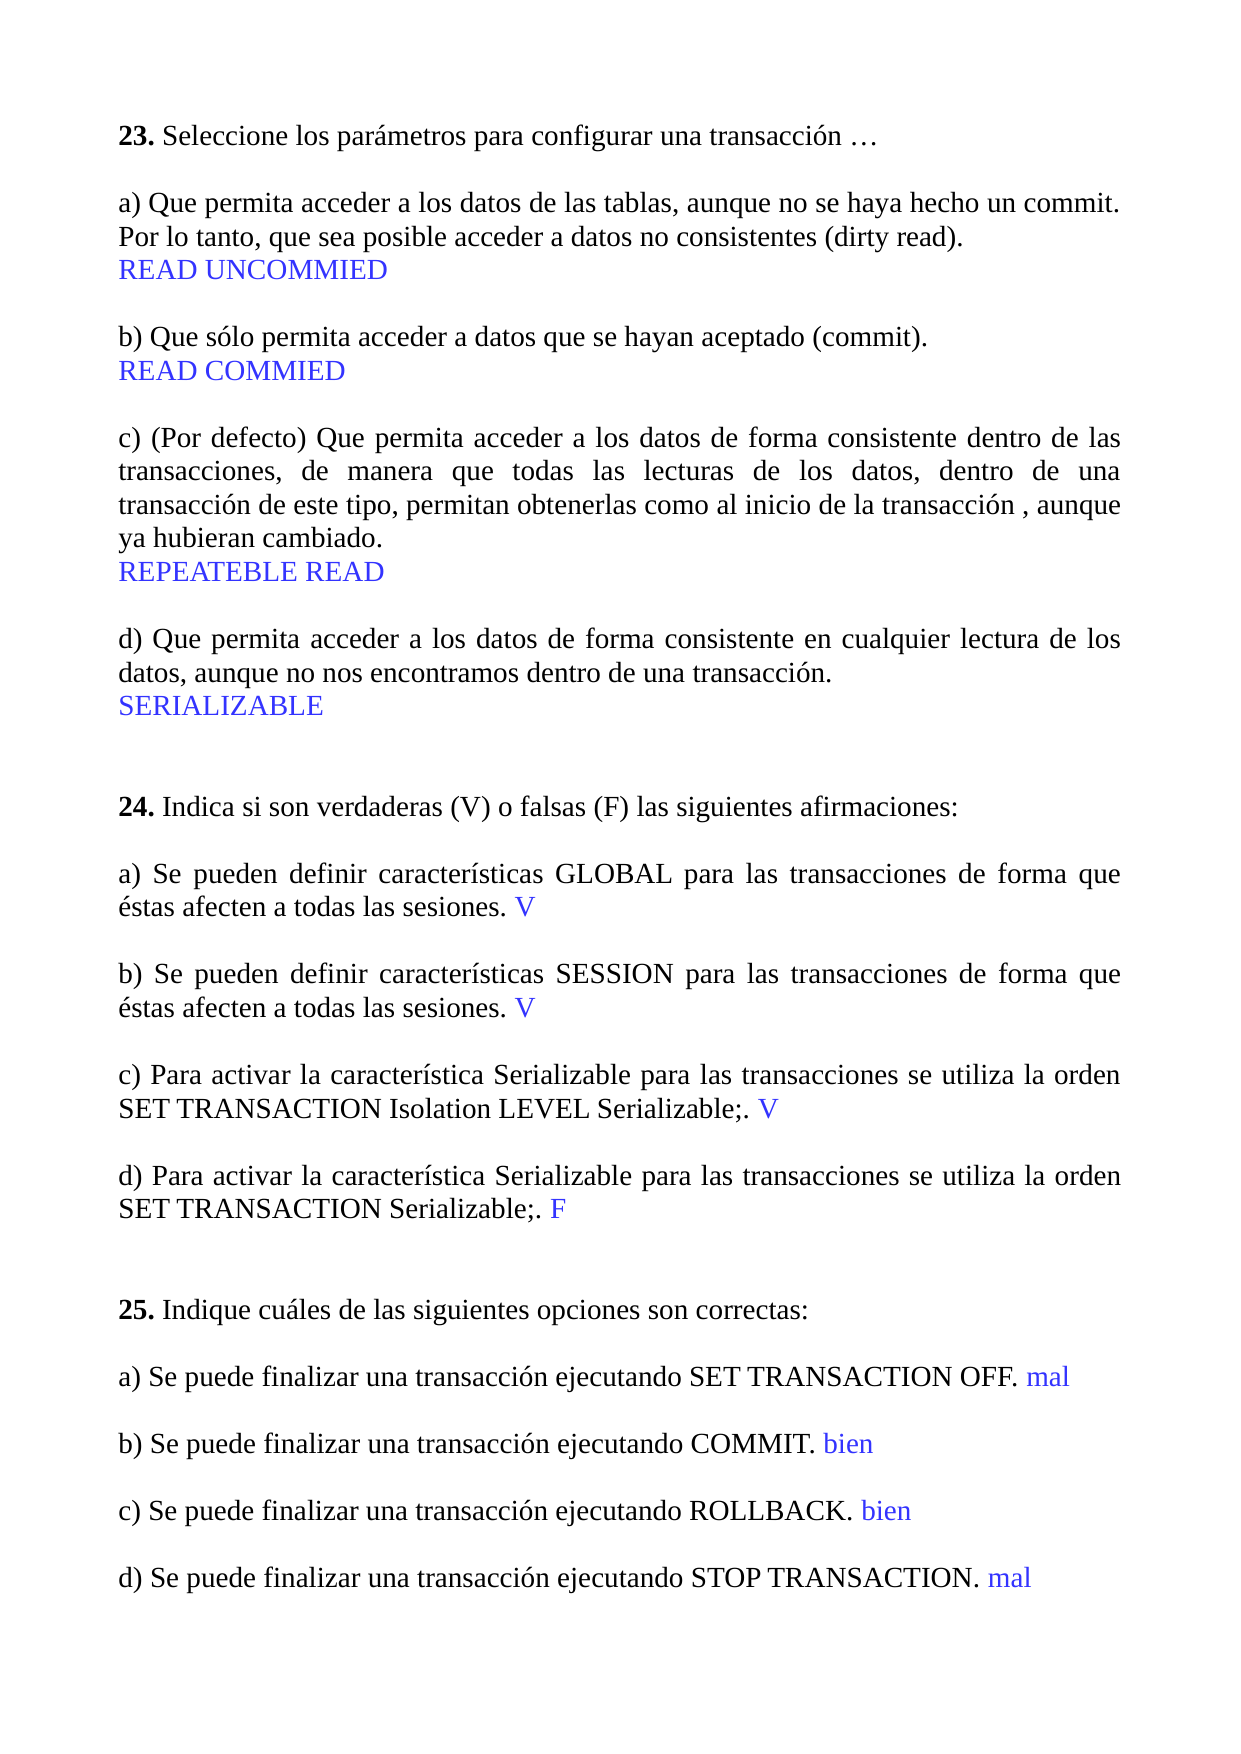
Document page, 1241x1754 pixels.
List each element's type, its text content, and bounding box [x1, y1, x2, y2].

text d) Que permita acceder a los datos de forma consistente en cualquier lectura de los datos, aunque no nos encontramos dentro de una transacción. [118, 621, 1122, 688]
text READ UNCOMMIED [118, 252, 1122, 286]
text REPEATEBLE READ [118, 554, 1122, 588]
text a) Se pueden definir características GLOBAL para las transacciones de forma que éstas afecten a todas las sesiones. V [118, 856, 1122, 923]
text 23. Seleccione los parámetros para configurar una transacción … [118, 118, 1122, 152]
text a) Se puede finalizar una transacción ejecutando SET TRANSACTION OFF. mal [118, 1359, 1122, 1393]
text 25. Indique cuáles de las siguientes opciones son correctas: [118, 1292, 1122, 1326]
text b) Se pueden definir características SESSION para las transacciones de forma que éstas afecten a todas las sesiones. V [118, 957, 1122, 1024]
text READ COMMIED [118, 353, 1122, 386]
text a) Que permita acceder a los datos de las tablas, aunque no se haya hecho un commit. Por lo tanto, que sea posible acceder a datos no consistentes (dirty read). [118, 185, 1122, 252]
text d) Se puede finalizar una transacción ejecutando STOP TRANSACTION. mal [118, 1560, 1122, 1594]
text b) Se puede finalizar una transacción ejecutando COMMIT. bien [118, 1426, 1122, 1460]
text c) (Por defecto) Que permita acceder a los datos de forma consistente dentro de las transacciones, de manera que todas las lecturas de los datos, dentro de una transacción de este tipo, permitan obtenerlas como al inicio de la transacción , aunque ya hubieran cambiado. [118, 420, 1122, 554]
text b) Que sólo permita acceder a datos que se hayan aceptado (commit). [118, 319, 1122, 353]
text 24. Indica si son verdaderas (V) o falsas (F) las siguientes afirmaciones: [118, 789, 1122, 822]
text c) Se puede finalizar una transacción ejecutando ROLLBACK. bien [118, 1493, 1122, 1527]
text c) Para activar la característica Serializable para las transacciones se utiliza la orden SET TRANSACTION Isolation LEVEL Serializable;. V [118, 1057, 1122, 1124]
text SERIALIZABLE [118, 688, 1122, 722]
text d) Para activar la característica Serializable para las transacciones se utiliza la orden SET TRANSACTION Serializable;. F [118, 1158, 1122, 1225]
